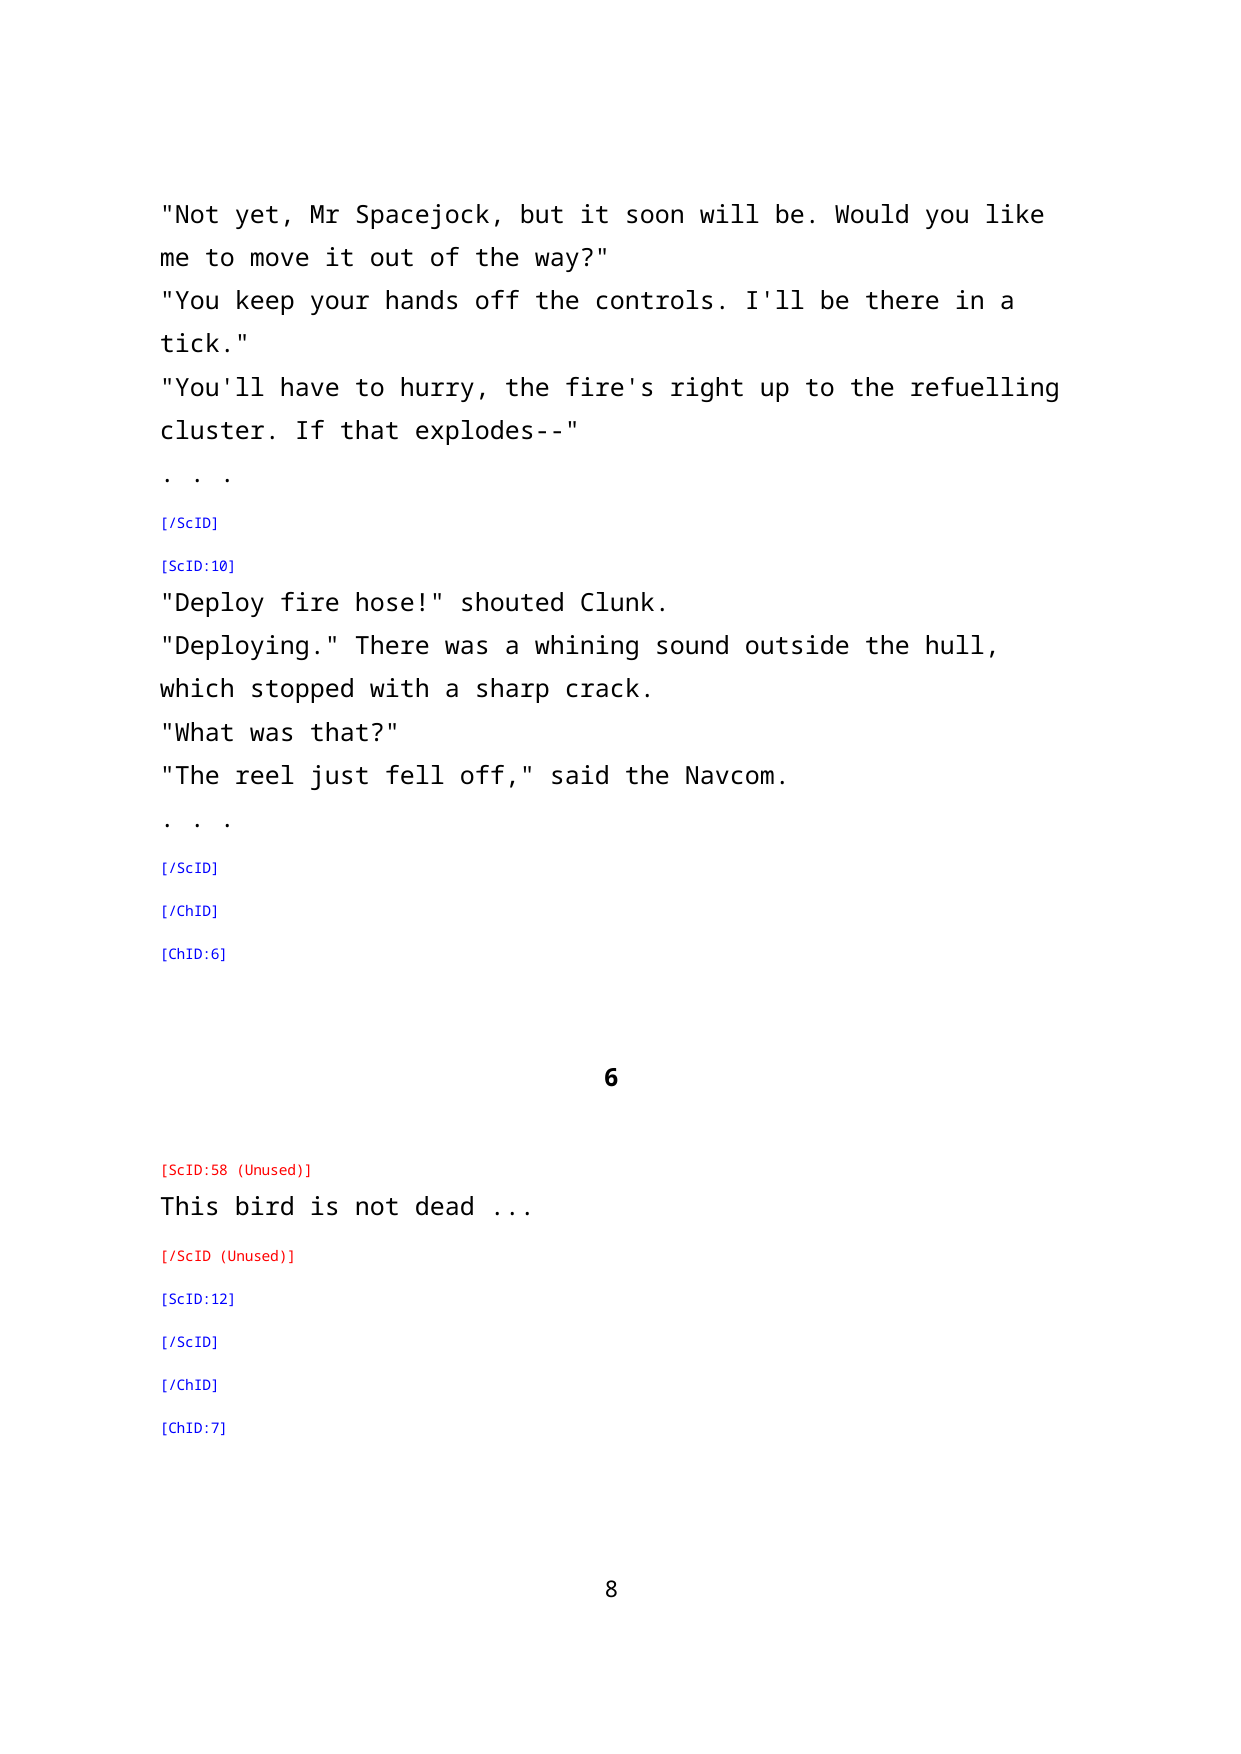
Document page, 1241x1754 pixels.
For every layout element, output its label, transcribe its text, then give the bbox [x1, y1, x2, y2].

text "What was that?" [159, 706, 1063, 749]
text "You'll have to hurry, the fire's right up to the refuelling cluster. If that explodes--" [159, 361, 1063, 448]
text [ChID:7] [159, 1396, 1063, 1439]
text [/ScID] [159, 836, 1063, 879]
text [ScID:10] [159, 534, 1063, 577]
text [/ScID] [159, 1310, 1063, 1353]
text "The reel just fell off," said the Navcom. [159, 749, 1063, 793]
text [ChID:6] [159, 922, 1063, 965]
text [/ChID] [159, 1353, 1063, 1396]
text "Deploying." There was a whining sound outside the hull, which stopped with a sharp crack. [159, 620, 1063, 706]
text [/ScID (Unused)] [159, 1224, 1063, 1267]
text [ScID:12] [159, 1267, 1063, 1310]
text "You keep your hands off the controls. I'll be there in a tick." [159, 275, 1063, 361]
text [/ChID] [159, 879, 1063, 922]
text "Not yet, Mr Spacejock, but it soon will be. Would you like me to move it out of the way?" [159, 189, 1063, 275]
text . . . [159, 448, 1063, 491]
text [ScID:58 (Unused)] [159, 1138, 1063, 1181]
subtitle 6 [159, 1051, 1063, 1094]
text [/ScID] [159, 491, 1063, 534]
text This bird is not dead ... [159, 1181, 1063, 1224]
text . . . [159, 793, 1063, 836]
text "Deploy fire hose!" shouted Clunk. [159, 577, 1063, 620]
